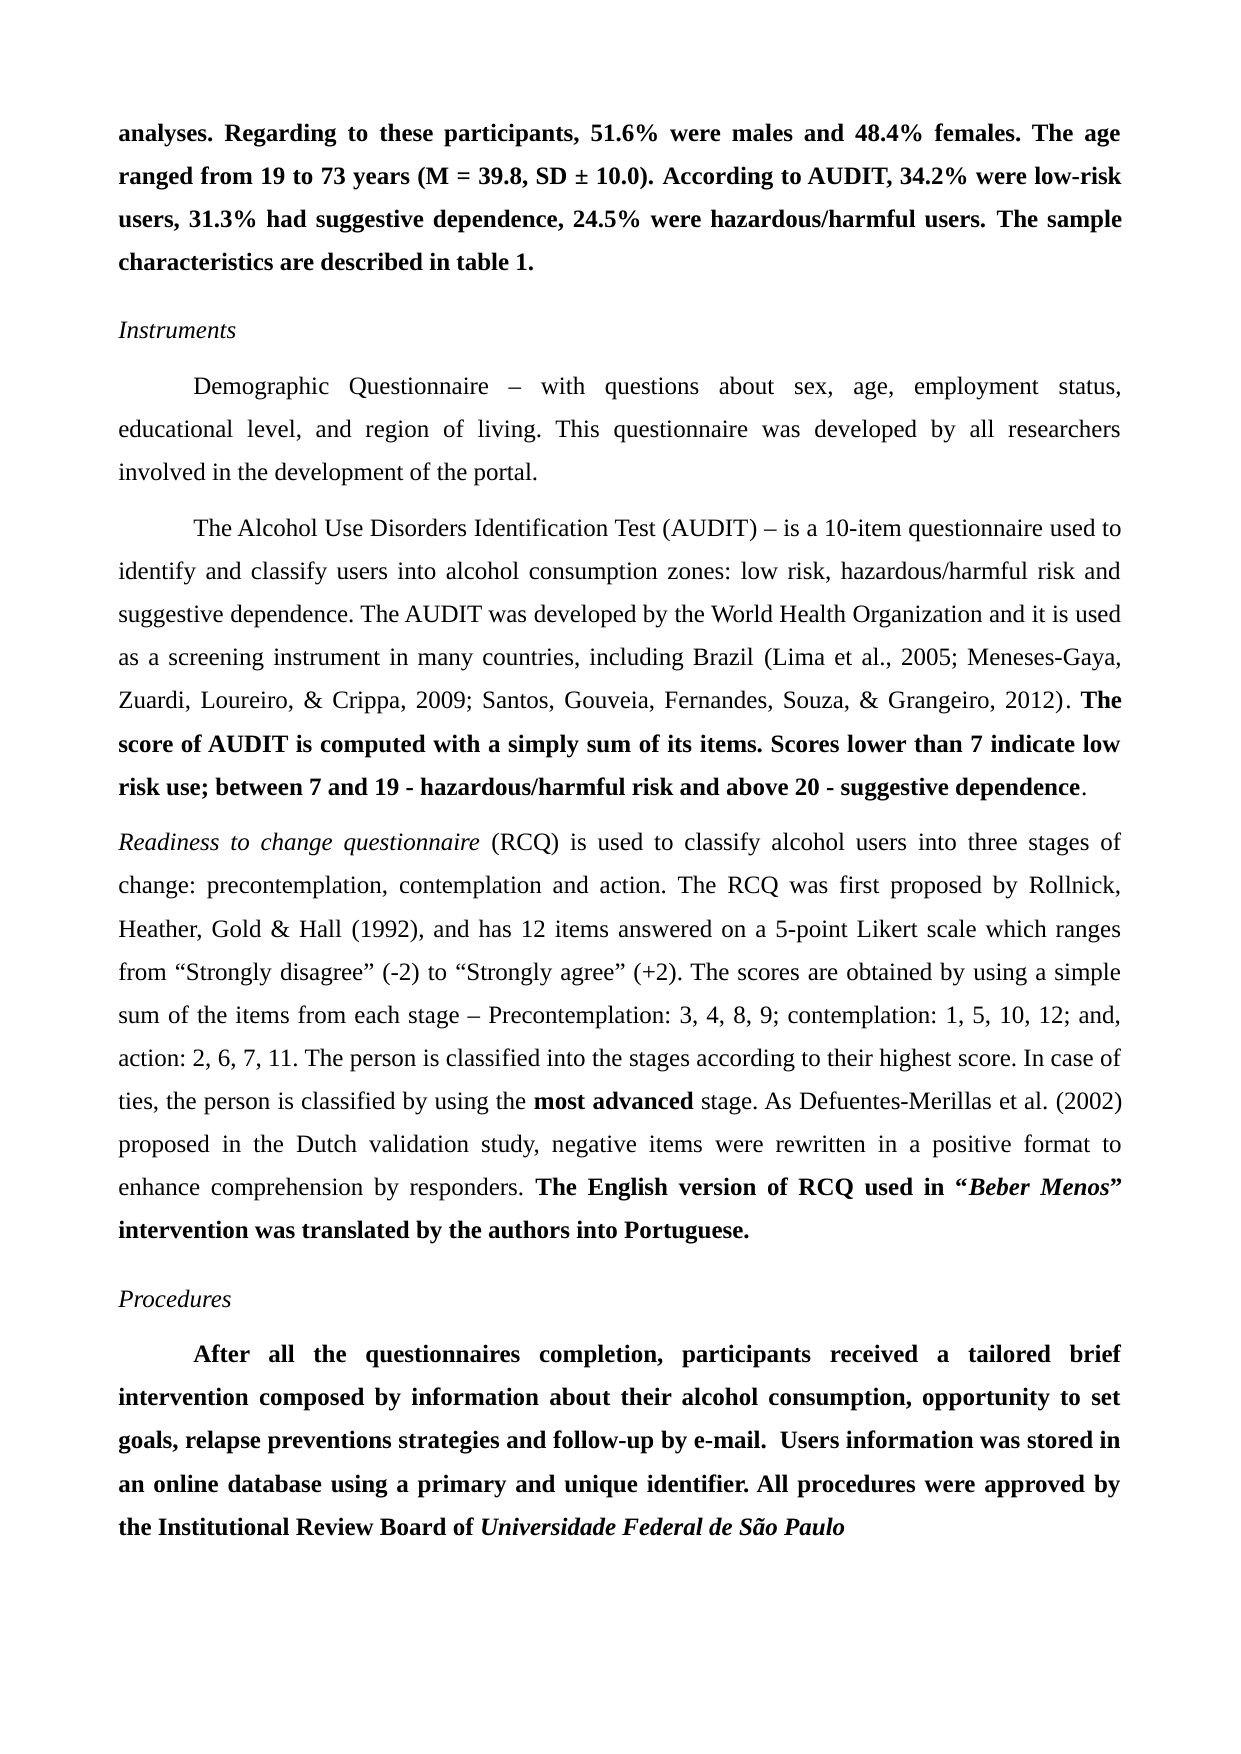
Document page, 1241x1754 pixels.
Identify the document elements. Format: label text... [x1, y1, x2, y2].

text The Alcohol Use Disorders Identification Test (AUDIT) – is a 10-item questionnaire used to identify and classify users into alcohol consumption zones: low risk, hazardous/harmful risk and suggestive dependence. The AUDIT was developed by the World Health Organization and it is used as a screening instrument in many countries, including Brazil (Lima et al., 2005; Meneses-Gaya, Zuardi, Loureiro, & Crippa, 2009; Santos, Gouveia, Fernandes, Souza, & Grangeiro, 2012). The score of AUDIT is computed with a simply sum of its items. Scores lower than 7 indicate low risk use; between 7 and 19 - hazardous/harmful risk and above 20 - suggestive dependence. [118, 513, 1122, 801]
text After all the questionnaires completion, participants received a tailored brief intervention composed by information about their alcohol consumption, opportunity to set goals, relapse preventions strategies and follow-up by e-mail. Users information was stored in an online database using a primary and unique identifier. All procedures were approved by the Institutional Review Board of Universidade Federal de São Paulo [118, 1339, 1122, 1541]
subtitle Procedures [118, 1284, 1122, 1312]
text analyses. Regarding to these participants, 51.6% were males and 48.4% females. The age ranged from 19 to 73 years (M = 39.8, SD ± 10.0). According to AUDIT, 34.2% were low-risk users, 31.3% had suggestive dependence, 24.5% were hazardous/harmful users. The sample characteristics are described in table 1. [118, 118, 1122, 276]
text Demographic Questionnaire – with questions about sex, age, employment status, educational level, and region of living. This questionnaire was developed by all researchers involved in the development of the portal. [118, 371, 1122, 486]
subtitle Instruments [118, 316, 1122, 344]
text Readiness to change questionnaire (RCQ) is used to classify alcohol users into three stages of change: precontemplation, contemplation and action. The RCQ was first proposed by Rollnick, Heather, Gold & Hall (1992), and has 12 items answered on a 5-point Likert scale which ranges from “Strongly disagree” (-2) to “Strongly agree” (+2). The scores are obtained by using a simple sum of the items from each stage – Precontemplation: 3, 4, 8, 9; contemplation: 1, 5, 10, 12; and, action: 2, 6, 7, 11. The person is classified into the stages according to their highest score. In case of ties, the person is classified by using the most advanced stage. As Defuentes-Merillas et al. (2002) proposed in the Dutch validation study, negative items were rewritten in a positive format to enhance comprehension by responders. The English version of RCQ used in “Beber Menos” intervention was translated by the authors into Portuguese. [118, 827, 1122, 1244]
